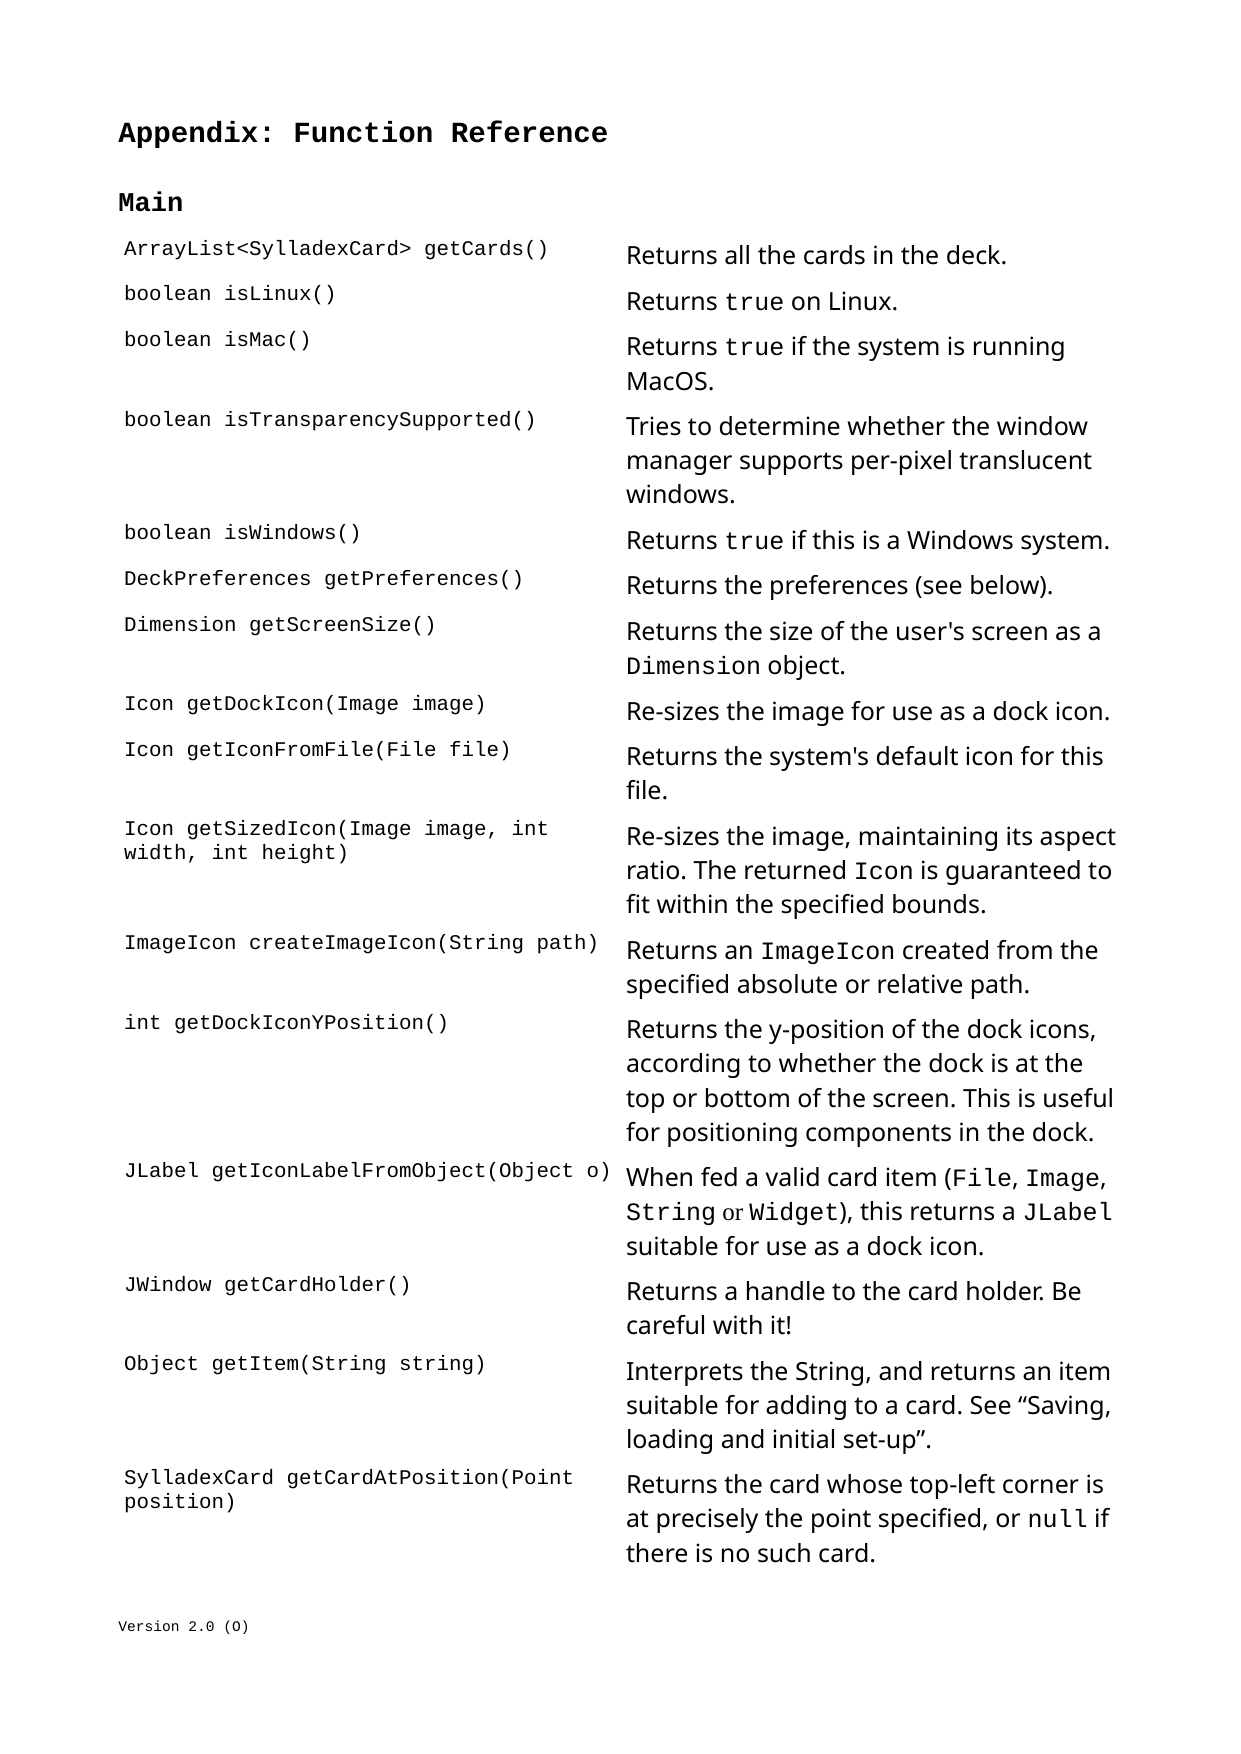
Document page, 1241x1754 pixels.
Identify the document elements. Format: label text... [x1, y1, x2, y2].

table_cell Interprets the String, and returns an item suitable for adding to a card. See “Saving, loading and initial set-up”. [620, 1348, 1122, 1461]
table_cell Object getItem(String string) [118, 1348, 620, 1461]
table_header Returns all the cards in the deck. [620, 232, 1122, 277]
table_cell Returns an ImageIcon created from the specified absolute or relative path. [620, 927, 1122, 1006]
table_cell boolean isMac() [118, 323, 620, 403]
table_cell boolean isWindows() [118, 517, 620, 562]
table_cell boolean isTransparencySupported() [118, 403, 620, 517]
table_cell int getDockIconYPosition() [118, 1006, 620, 1154]
table_cell Returns the card whose top-left corner is at precisely the point specified, or null if there is no such card. [620, 1461, 1122, 1575]
table_cell Returns true on Linux. [620, 278, 1122, 323]
table_cell Re-sizes the image, maintaining its aspect ratio. The returned Icon is guaranteed to fit within the specified bounds. [620, 813, 1122, 927]
table_cell When fed a valid card item (File, Image, String or Widget), this returns a JLabel suitable for use as a dock icon. [620, 1154, 1122, 1268]
table_cell JWindow getCardHolder() [118, 1268, 620, 1348]
table_cell Returns a handle to the card holder. Be careful with it! [620, 1268, 1122, 1348]
table_cell Returns the size of the user's screen as a Dimension object. [620, 608, 1122, 688]
table_cell SylladexCard getCardAtPosition(Point position) [118, 1461, 620, 1575]
table_cell Dimension getScreenSize() [118, 608, 620, 688]
table_cell Icon getIconFromFile(File file) [118, 733, 620, 813]
table_cell Returns true if this is a Windows system. [620, 517, 1122, 562]
table_cell Returns the y-position of the dock icons, according to whether the dock is at the top or bottom of the screen. This is useful for positioning components in the dock. [620, 1006, 1122, 1154]
table_cell Returns the system's default icon for this file. [620, 733, 1122, 813]
table_cell Icon getSizedIcon(Image image, int width, int height) [118, 813, 620, 927]
table_cell Re-sizes the image for use as a dock icon. [620, 688, 1122, 733]
subtitle Appendix: Function Reference [118, 118, 1122, 151]
table_cell JLabel getIconLabelFromObject(Object o) [118, 1154, 620, 1268]
table_header ArrayList<SylladexCard> getCards() [118, 232, 620, 277]
table_cell Returns true if the system is running MacOS. [620, 323, 1122, 403]
table_cell Returns the preferences (see below). [620, 562, 1122, 608]
table_cell DeckPreferences getPreferences() [118, 562, 620, 608]
table_cell ImageIcon createImageIcon(String path) [118, 927, 620, 1006]
table_cell Tries to determine whether the window manager supports per-pixel translucent windows. [620, 403, 1122, 517]
table_cell boolean isLinux() [118, 278, 620, 323]
subtitle Main [118, 189, 1122, 219]
table_cell Icon getDockIcon(Image image) [118, 688, 620, 733]
